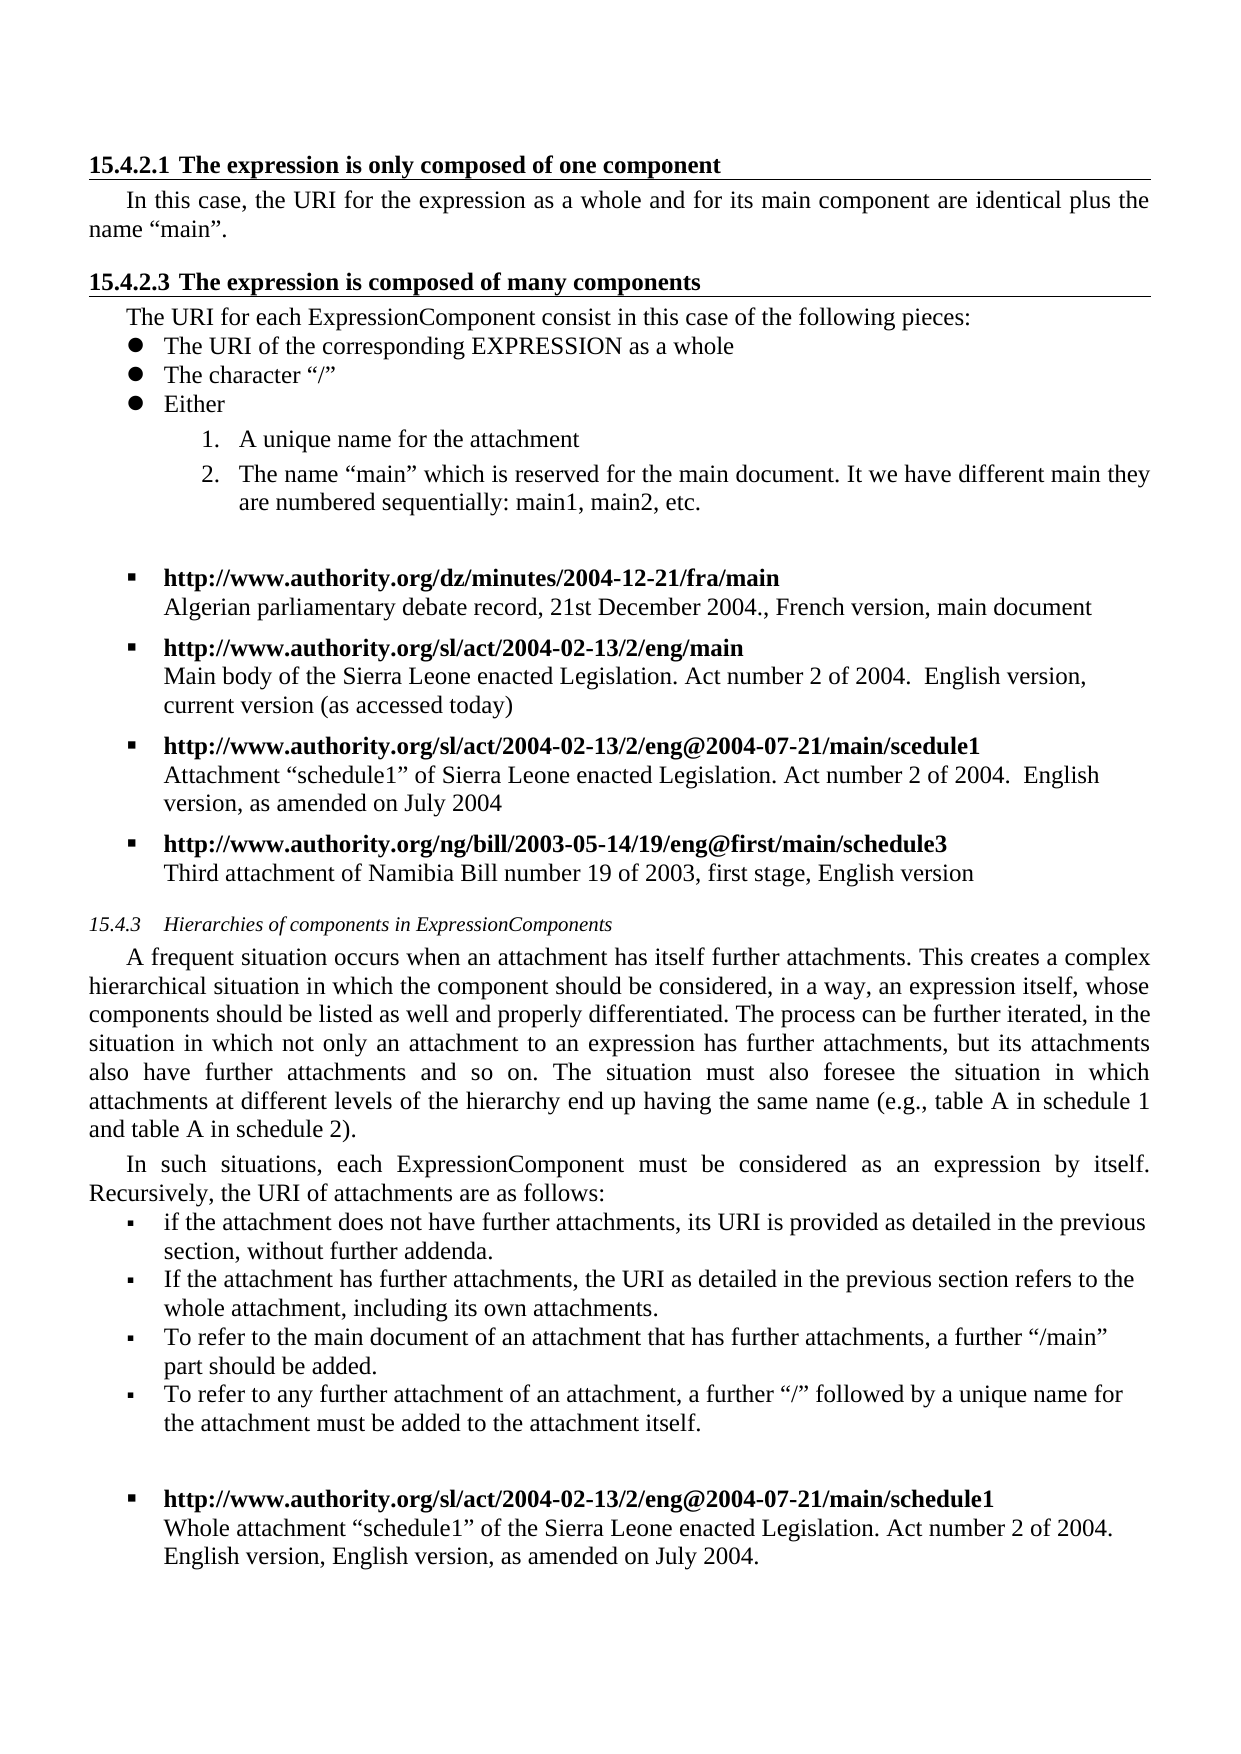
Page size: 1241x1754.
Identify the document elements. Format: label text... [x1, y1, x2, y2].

list To refer to the main document of an attachment that has further attachments, a further “/main” part should be added. [126, 1322, 1151, 1379]
text The URI for each ExpressionComponent consist in this case of the following pieces: [89, 302, 1151, 331]
list http://www.authority.org/sl/act/2004-02-13/2/eng@2004-07-21/main/scedule1 Attachment “schedule1” of Sierra Leone enacted Legislation. Act number 2 of 2004. English version, as amended on July 2004 [126, 731, 1151, 817]
list The character “/” [126, 360, 1151, 389]
list If the attachment has further attachments, the URI as detailed in the previous section refers to the whole attachment, including its own attachments. [126, 1264, 1151, 1322]
list Either [126, 389, 1151, 417]
text 1. A unique name for the attachment [201, 424, 1151, 452]
list if the attachment does not have further attachments, its URI is provided as detailed in the previous section, without further addenda. [126, 1207, 1151, 1264]
text A frequent situation occurs when an attachment has itself further attachments. This creates a complex hierarchical situation in which the component should be considered, in a way, an expression itself, whose components should be listed as well and properly differentiated. The process can be further iterated, in the situation in which not only an attachment to an expression has further attachments, but its attachments also have further attachments and so on. The situation must also foresee the situation in which attachments at different levels of the hierarchy end up having the same name (e.g., table A in schedule 1 and table A in schedule 2). [89, 942, 1151, 1143]
text In such situations, each ExpressionComponent must be considered as an expression by itself. Recursively, the URI of attachments are as follows: [89, 1149, 1151, 1207]
list http://www.authority.org/ng/bill/2003-05-14/19/eng@first/main/schedule3 Third attachment of Namibia Bill number 19 of 2003, first stage, English version [126, 829, 1151, 887]
list http://www.authority.org/sl/act/2004-02-13/2/eng/main Main body of the Sierra Leone enacted Legislation. Act number 2 of 2004. English version, current version (as accessed today) [126, 633, 1151, 719]
text 2. The name “main” which is reserved for the main document. It we have different main they are numbered sequentially: main1, main2, etc. [201, 459, 1151, 516]
list http://www.authority.org/dz/minutes/2004-12-21/fra/main Algerian parliamentary debate record, 21st December 2004., French version, main document [126, 563, 1151, 621]
list The URI of the corresponding EXPRESSION as a whole [126, 331, 1151, 360]
subtitle Hierarchies of components in ExpressionComponents [89, 912, 1151, 936]
list To refer to any further attachment of an attachment, a further “/” followed by a unique name for the attachment must be added to the attachment itself. [126, 1379, 1151, 1437]
text In this case, the URI for the expression as a whole and for its main component are identical plus the name “main”. [89, 185, 1151, 242]
subtitle The expression is only composed of one component [89, 150, 1151, 179]
list http://www.authority.org/sl/act/2004-02-13/2/eng@2004-07-21/main/schedule1 Whole attachment “schedule1” of the Sierra Leone enacted Legislation. Act number 2 of 2004. English version, English version, as amended on July 2004. [126, 1484, 1151, 1570]
subtitle The expression is composed of many components [89, 267, 1151, 296]
